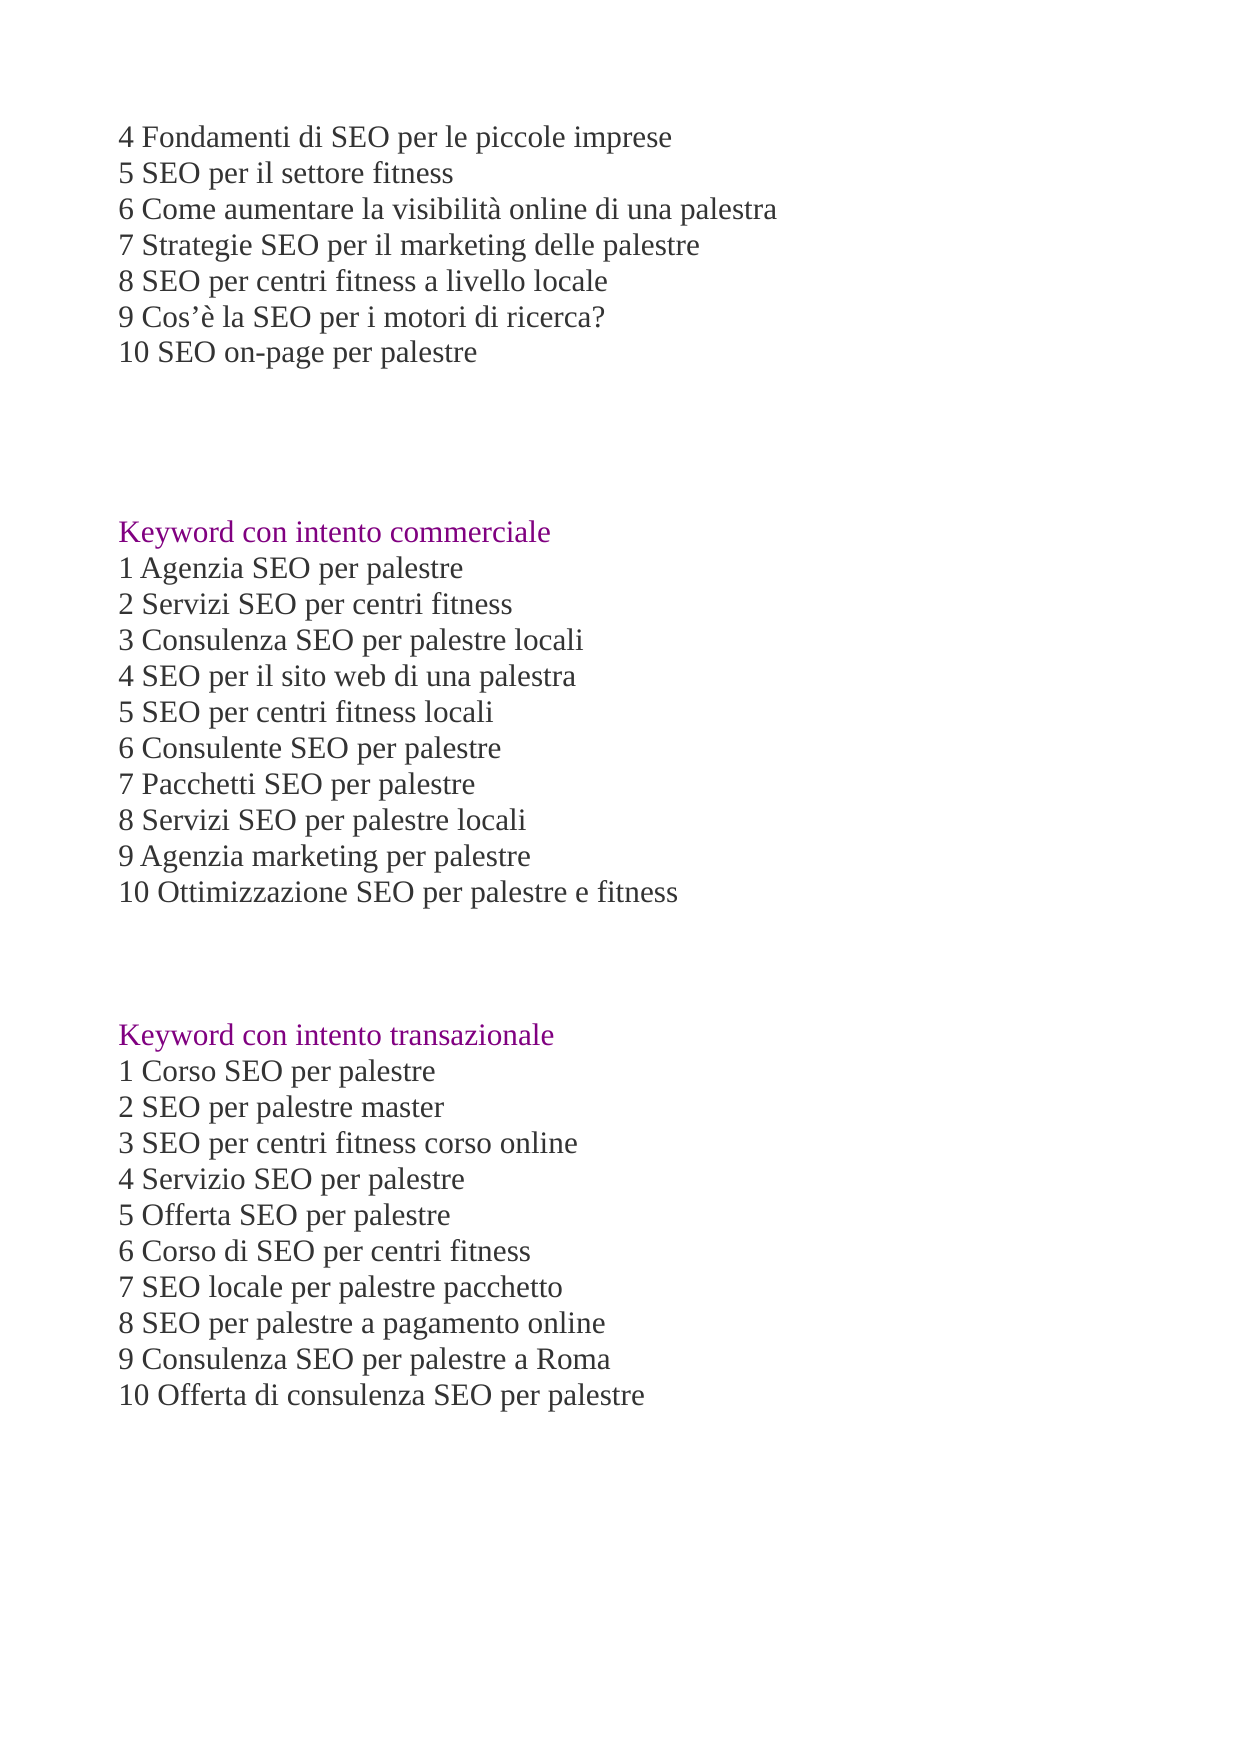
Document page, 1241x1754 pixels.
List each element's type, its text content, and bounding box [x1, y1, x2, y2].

text 6 Come aumentare la visibilità online di una palestra 7 Strategie SEO per il marketing delle palestre 8 SEO per centri fitness a livello locale 9 Cos’è la SEO per i motori di ricerca? 10 SEO on-page per palestre [118, 190, 1122, 370]
text Keyword con intento commerciale 1 Agenzia SEO per palestre 2 Servizi SEO per centri fitness 3 Consulenza SEO per palestre locali 4 SEO per il sito web di una palestra 5 SEO per centri fitness locali 6 Consulente SEO per palestre 7 Pacchetti SEO per palestre 8 Servizi SEO per palestre locali 9 Agenzia marketing per palestre 10 Ottimizzazione SEO per palestre e fitness [118, 513, 1122, 945]
text Keyword con intento transazionale 1 Corso SEO per palestre 2 SEO per palestre master 3 SEO per centri fitness corso online 4 Servizio SEO per palestre 5 Offerta SEO per palestre 6 Corso di SEO per centri fitness 7 SEO locale per palestre pacchetto 8 SEO per palestre a pagamento online 9 Consulenza SEO per palestre a Roma 10 Offerta di consulenza SEO per palestre [118, 1017, 1122, 1448]
text 4 Fondamenti di SEO per le piccole imprese 5 SEO per il settore fitness [118, 118, 1122, 190]
